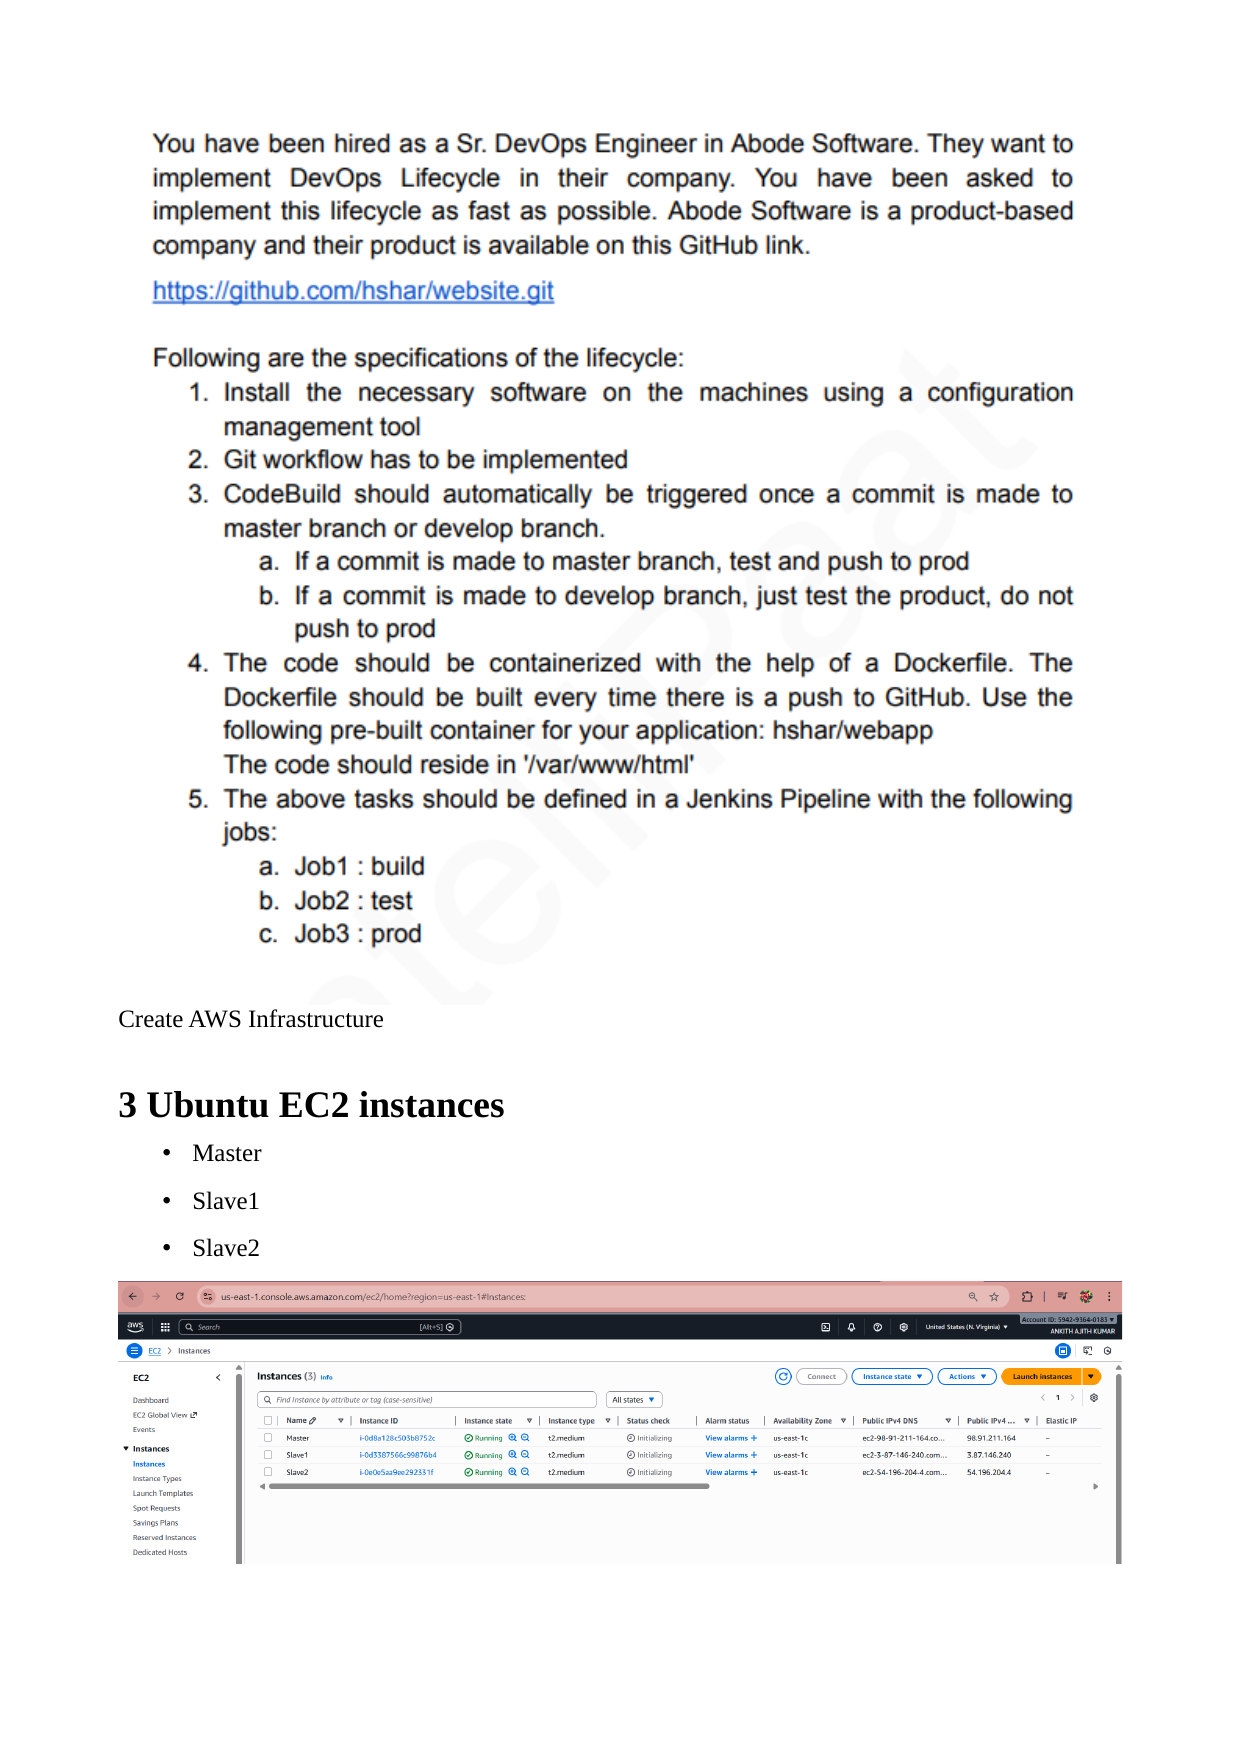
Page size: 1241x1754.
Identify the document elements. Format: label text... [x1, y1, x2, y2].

list Slave2 [162, 1233, 1122, 1262]
picture [119, 118, 1121, 1005]
text Create AWS Infrastructure [118, 118, 1122, 1033]
picture [118, 1281, 1123, 1564]
list Slave1 [162, 1186, 1122, 1214]
list Master [162, 1138, 1122, 1167]
subtitle 3 Ubuntu EC2 instances [118, 1082, 1122, 1126]
